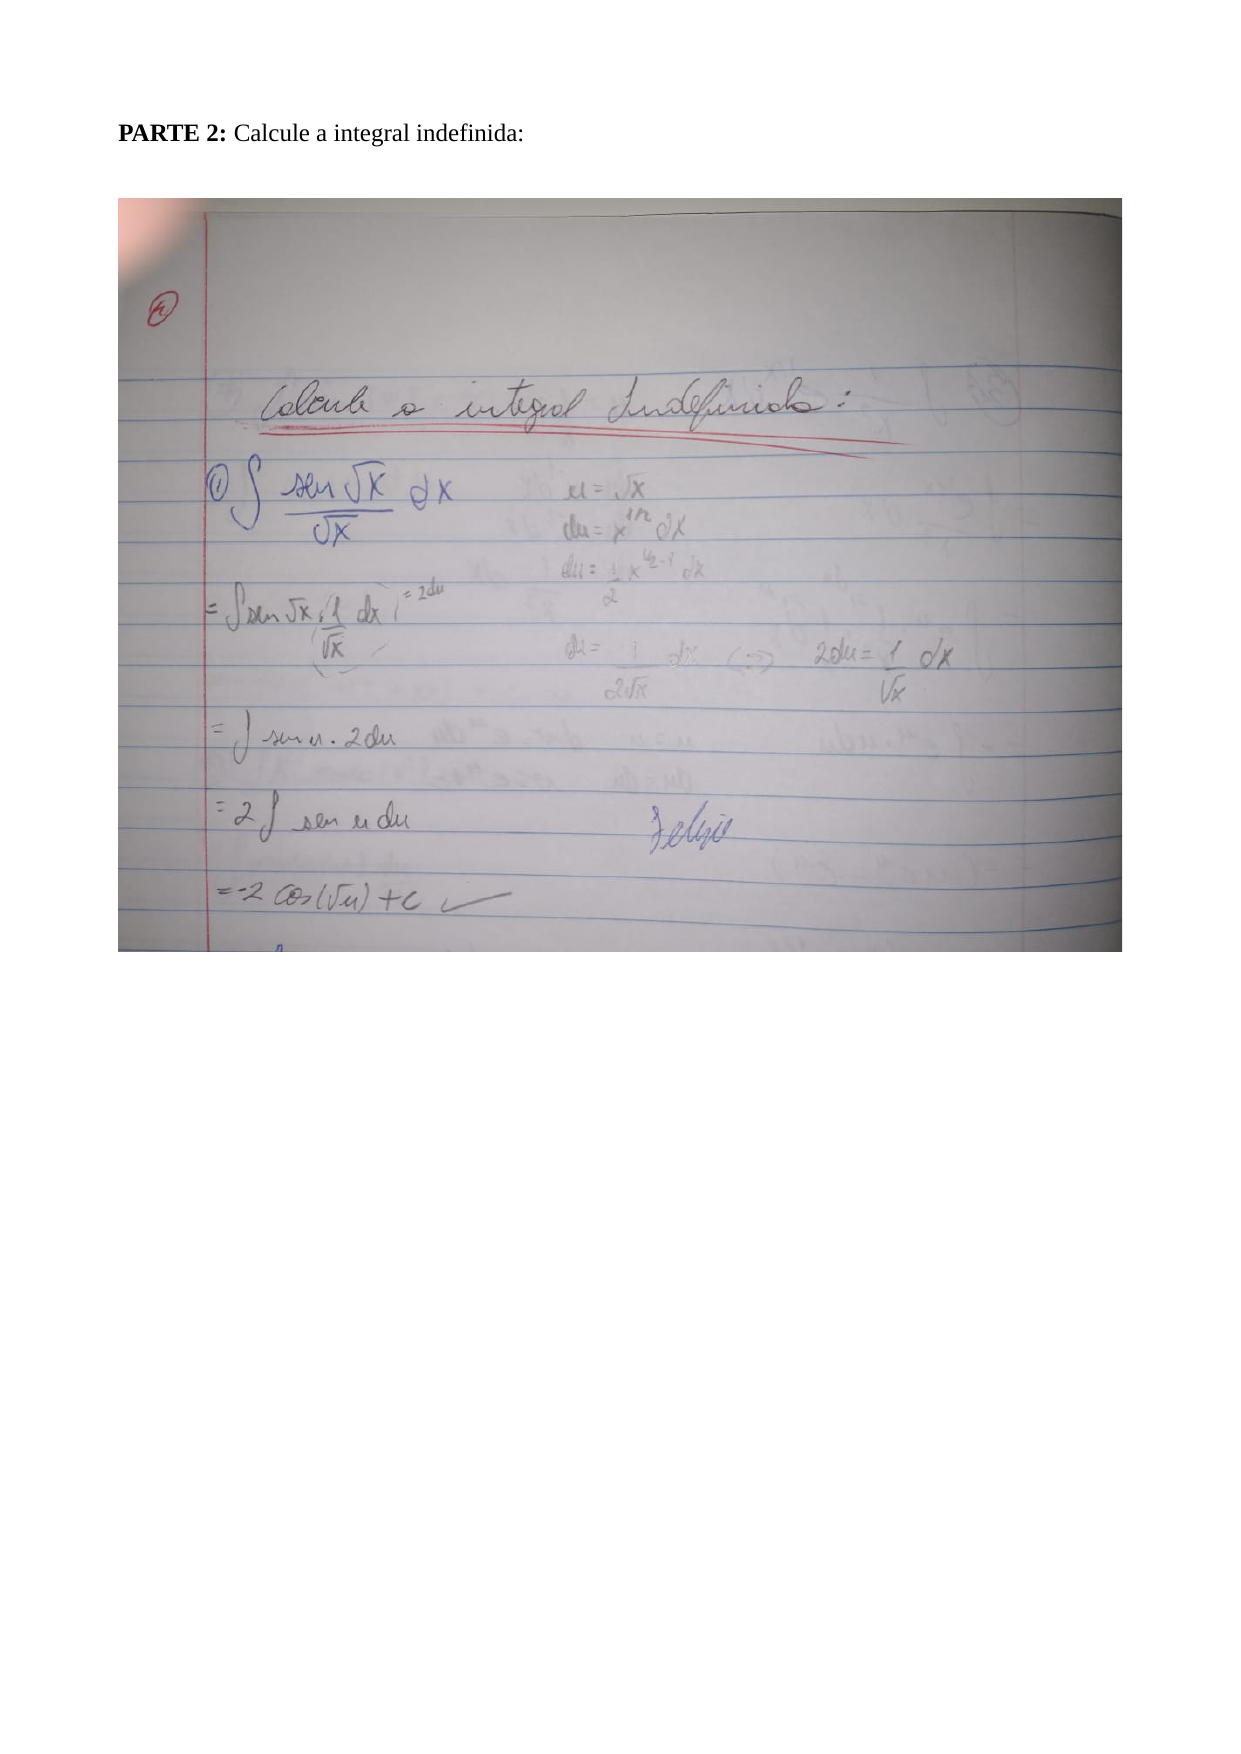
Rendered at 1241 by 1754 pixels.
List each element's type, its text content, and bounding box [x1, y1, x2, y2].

text PARTE 2: Calcule a integral indefinida: [118, 118, 1122, 147]
picture [118, 198, 1123, 952]
